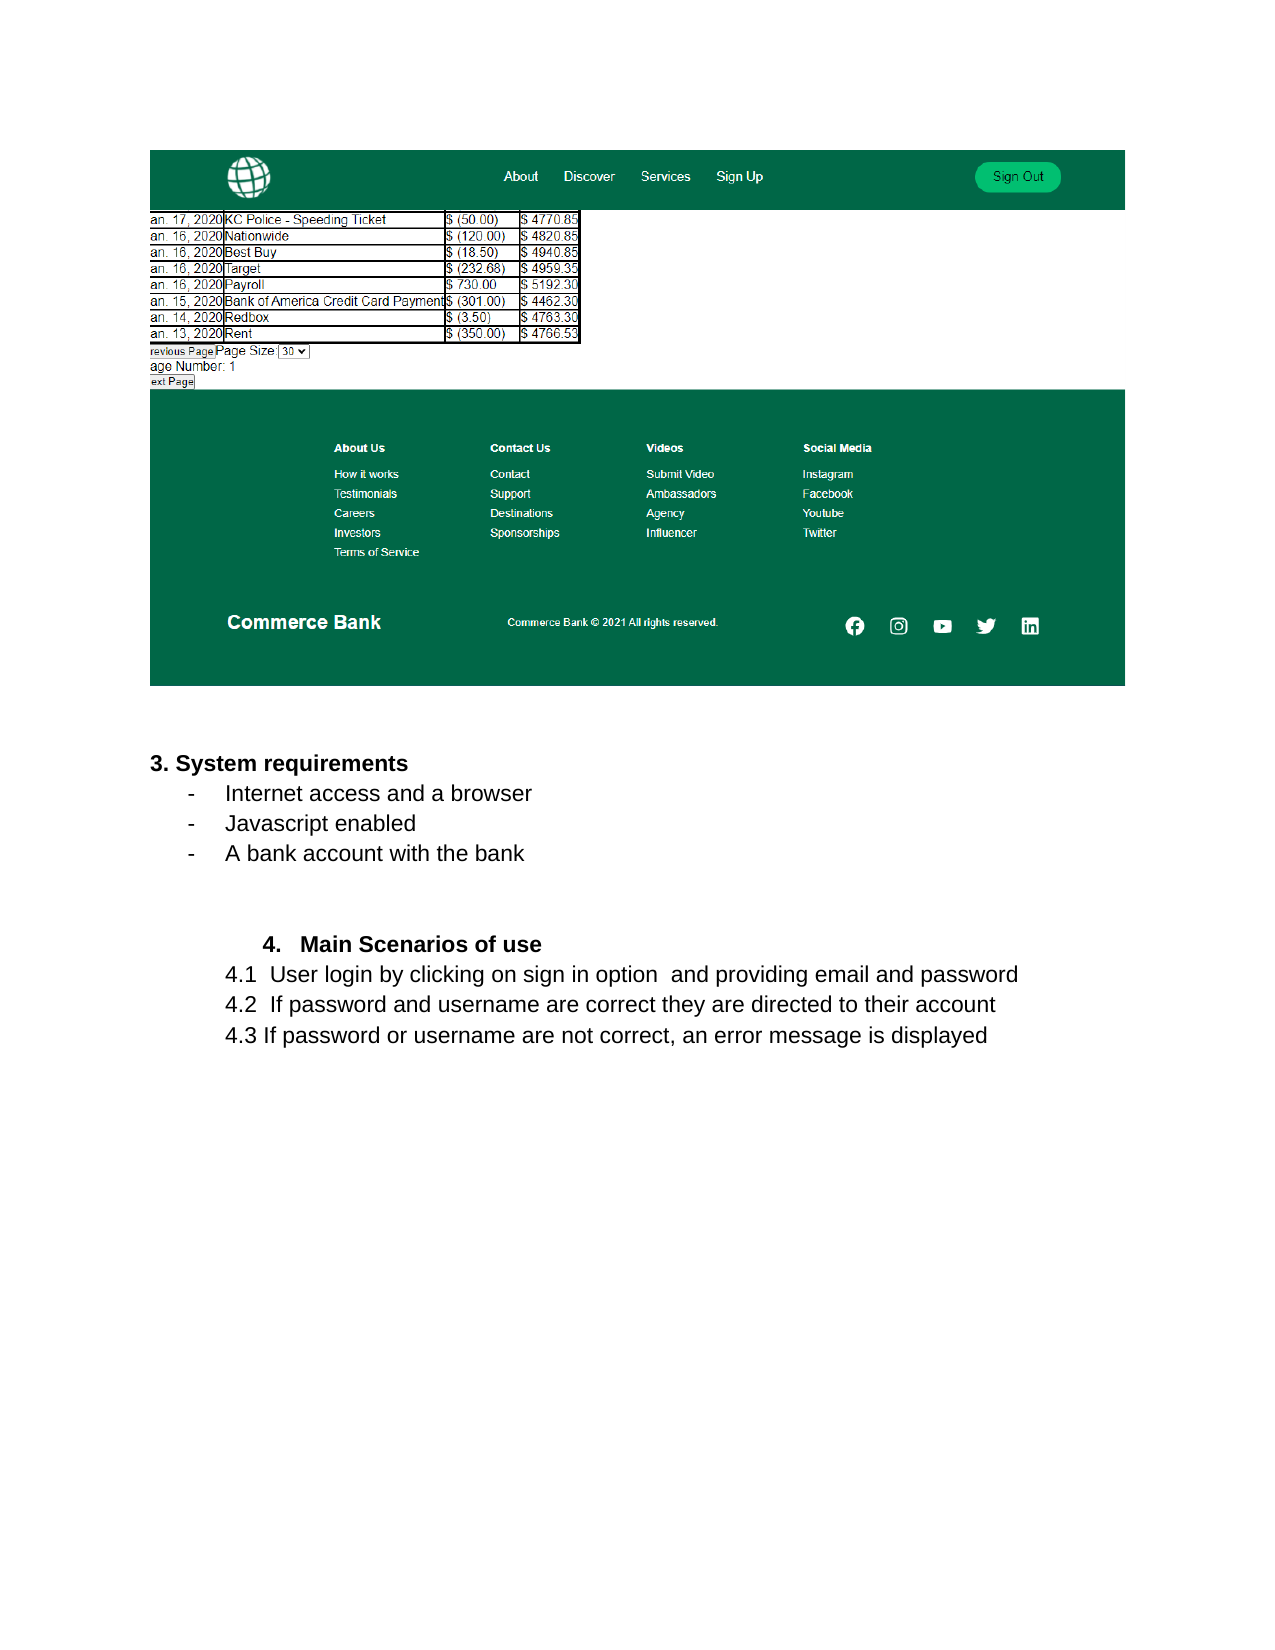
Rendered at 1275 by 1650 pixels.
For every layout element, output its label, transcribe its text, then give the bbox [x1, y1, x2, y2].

list A bank account with the bank [187, 840, 1125, 867]
text 4.1 User login by clicking on sign in option and providing email and password [225, 961, 1125, 987]
text 4.2 If password and username are correct they are directed to their account [150, 991, 1125, 1018]
list Main Scenarios of use [262, 931, 1125, 957]
picture [150, 150, 1125, 686]
text 3. System requirements [150, 750, 1125, 776]
list Javascript enabled [187, 810, 1125, 836]
list Internet access and a browser [187, 780, 1125, 806]
text 4.3 If password or username are not correct, an error message is displayed [150, 1022, 1125, 1048]
